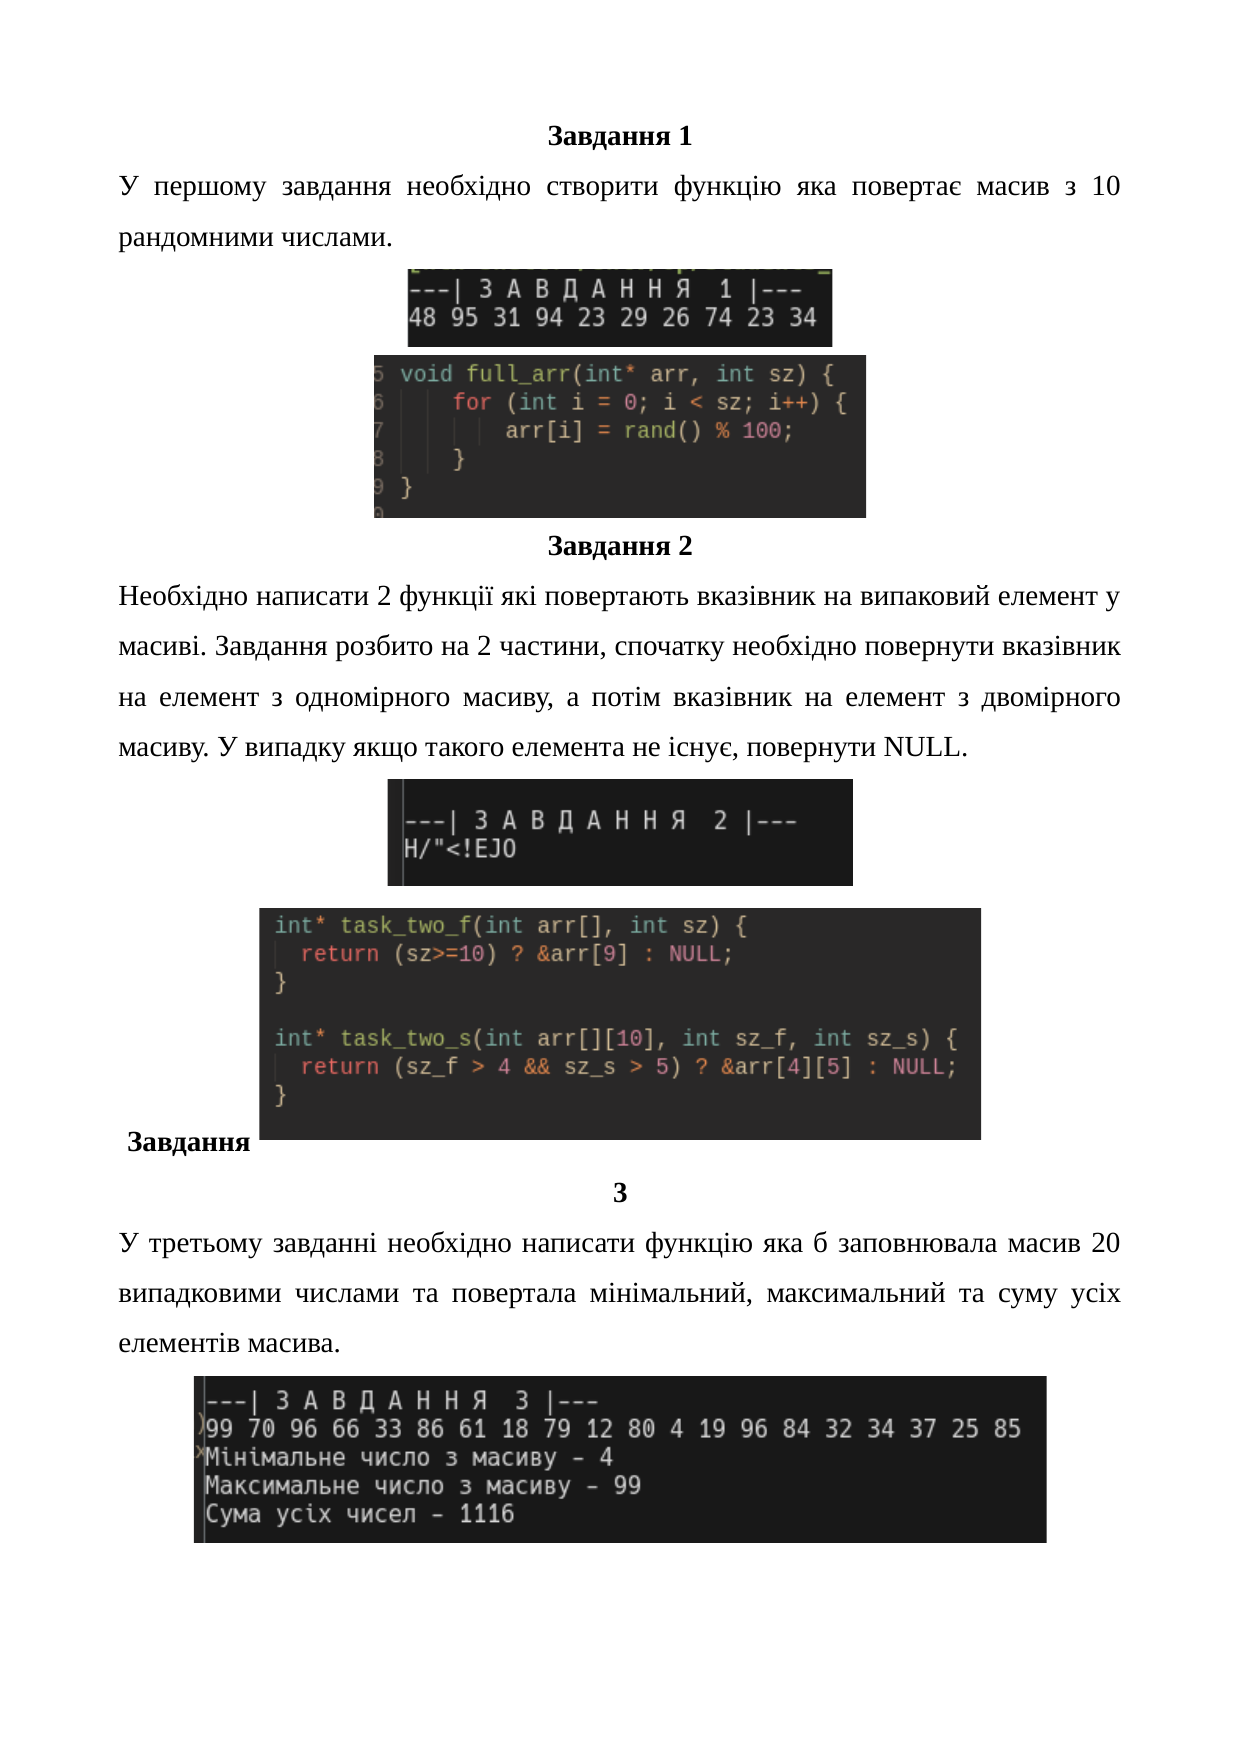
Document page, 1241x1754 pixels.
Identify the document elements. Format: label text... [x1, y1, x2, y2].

picture [259, 908, 982, 1140]
text Необхідно написати 2 функції які повертають вказівник на випаковий елемент у масиві. Завдання розбито на 2 частини, спочатку необхідно повернути вказівник на елемент з одномірного масиву, а потім вказівник на елемент з двомірного масиву. У випадку якщо такого елемента не існує, повернути NULL. [118, 578, 1122, 763]
text Завдання 2 [118, 528, 1122, 561]
picture [387, 779, 853, 886]
text У першому завдання необхідно створити функцію яка повертає масив з 10 рандомними числами. [118, 168, 1122, 252]
picture [374, 355, 867, 518]
text У третьому завданні необхідно написати функцію яка б заповнювала масив 20 випадковими числами та повертала мінімальний, максимальний та суму усіх елементів масива. [118, 1225, 1122, 1359]
picture [407, 269, 833, 347]
text Завдання 3 [118, 1124, 1122, 1208]
picture [193, 1376, 1047, 1543]
text Завдання 1 [118, 118, 1122, 152]
